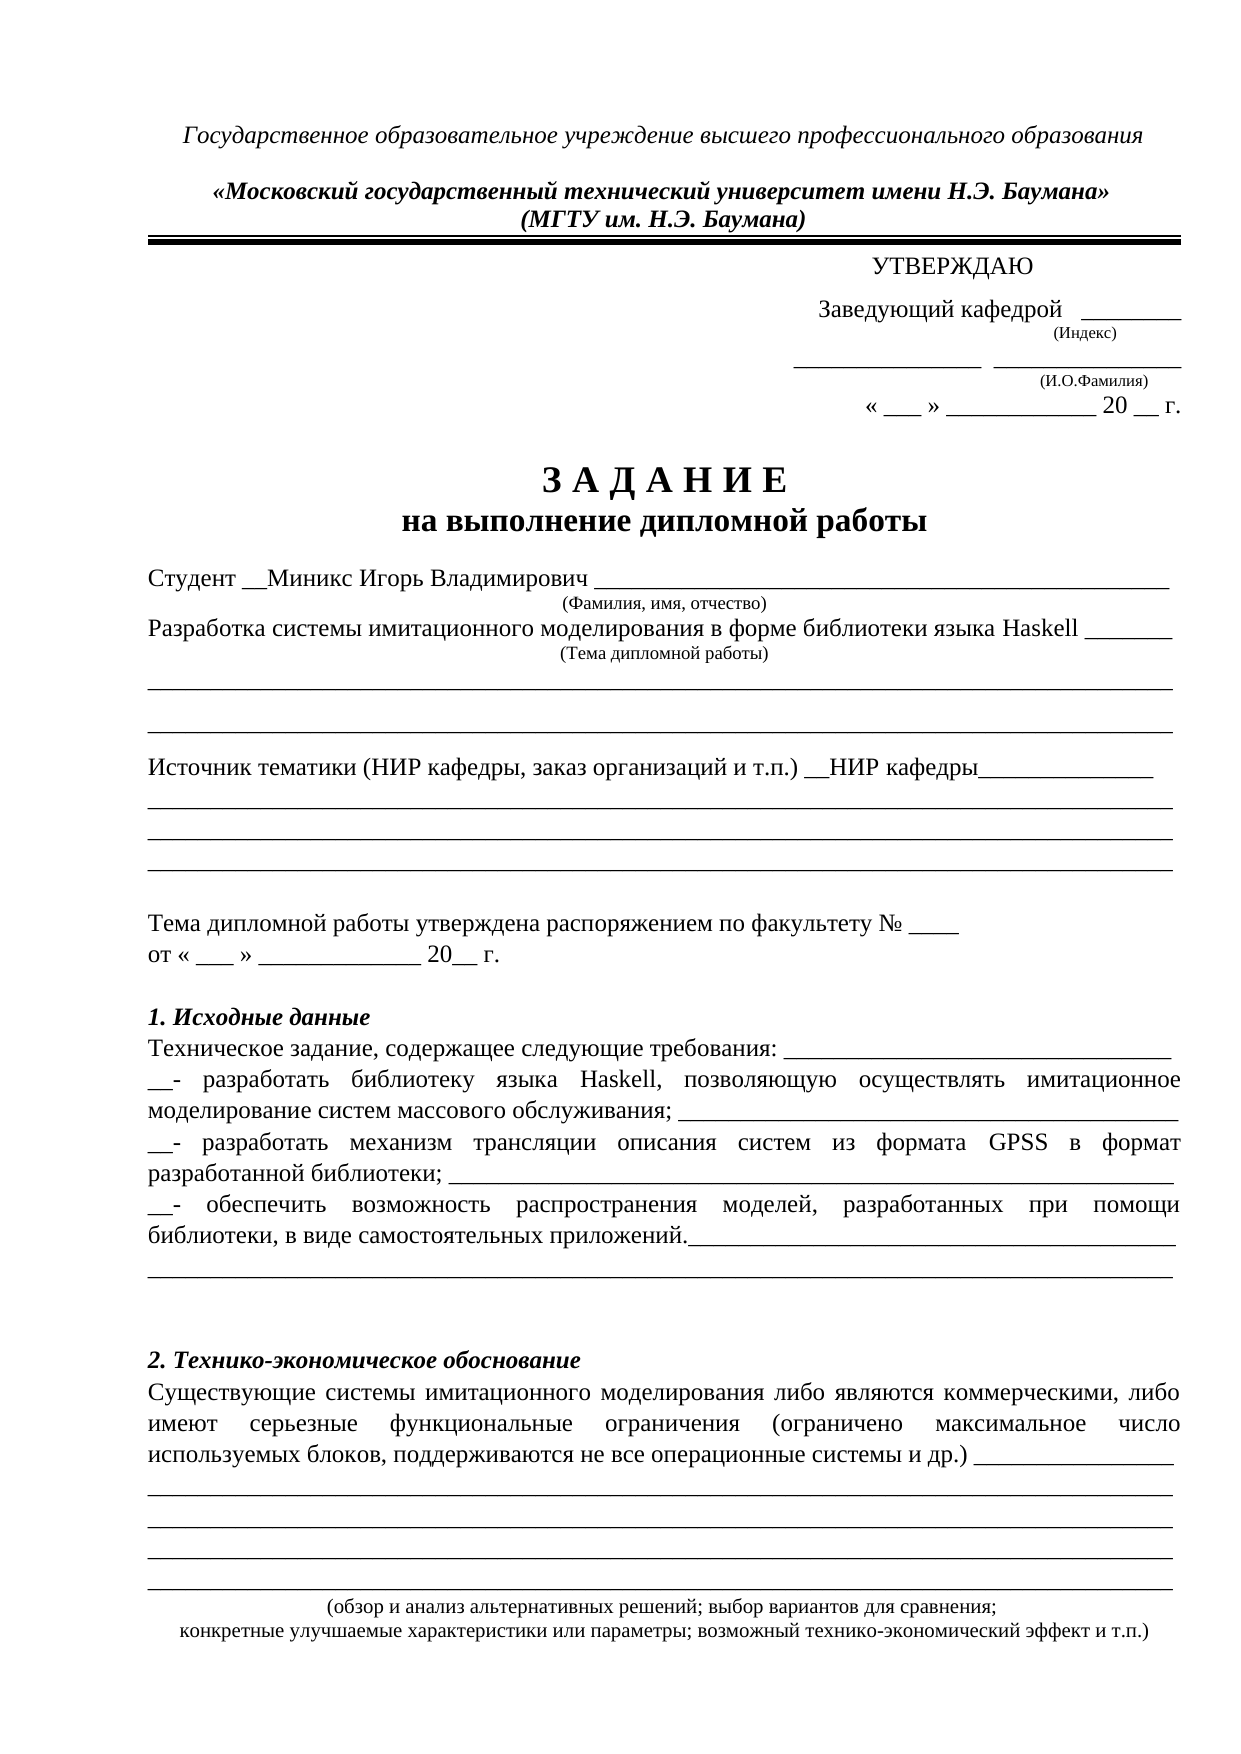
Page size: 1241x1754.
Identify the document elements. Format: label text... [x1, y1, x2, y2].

text __- обеспечить возможность распространения моделей, разработанных при помощи библиотеки, в виде самостоятельных приложений._______________________________________ [148, 1187, 1181, 1250]
text __________________________________________________________________________________ [148, 781, 1181, 812]
text Заведующий кафедрой ________ [148, 294, 1181, 323]
text (И.О.Фамилия) [148, 371, 1181, 390]
text (Индекс) [148, 323, 1167, 342]
text __________________________________________________________________________________ [148, 1469, 1181, 1500]
text Студент __Миникс Игорь Владимирович ______________________________________________ [148, 563, 1181, 592]
text __- разработать библиотеку языка Haskell, позволяющую осуществлять имитационное моделирование систем массового обслуживания; ________________________________________ [148, 1062, 1181, 1125]
text __________________________________________________________________________________ [148, 707, 1181, 736]
text __________________________________________________________________________________ [148, 1562, 1181, 1594]
text __________________________________________________________________________________ [148, 1500, 1181, 1531]
text __________________________________________________________________________________ [148, 812, 1181, 844]
text Источник тематики (НИР кафедры, заказ организаций и т.п.) __НИР кафедры______________ [148, 750, 1181, 781]
text (Тема дипломной работы) [148, 642, 1181, 664]
text __________________________________________________________________________________ [148, 1250, 1181, 1281]
text 2. Технико-экономическое обоснование [148, 1344, 1181, 1375]
text от « ___ » _____________ 20__ г. [148, 937, 1181, 969]
text __________________________________________________________________________________ [148, 1531, 1181, 1562]
text Разработка системы имитационного моделирования в форме библиотеки языка Haskell _______ [148, 613, 1181, 642]
text «Московский государственный технический университет имени Н.Э. Баумана» (МГТУ им. Н.Э. Баумана) [148, 176, 1181, 235]
text Техническое задание, содержащее следующие требования: _______________________________ [148, 1031, 1181, 1062]
text __________________________________________________________________________________ [148, 664, 1181, 692]
text Существующие системы имитационного моделирования либо являются коммерческими, либо имеют серьезные функциональные ограничения (ограничено максимальное число используемых блоков, поддерживаются не все операционные системы и др.) ________________ [148, 1375, 1181, 1469]
text _______________ _______________ [148, 342, 1181, 371]
text Тема дипломной работы утверждена распоряжением по факультету № ____ [148, 906, 1181, 937]
text ЗАДАНИЕ [148, 458, 1181, 501]
text __- разработать механизм трансляции описания систем из формата GPSS в формат разработанной библиотеки; __________________________________________________________ [148, 1125, 1181, 1187]
text (обзор и анализ альтернативных решений; выбор вариантов для сравнения; конкретные улучшаемые характеристики или параметры; возможный технико-экономический эффект и т.п.) [148, 1594, 1181, 1642]
text « ___ » ____________ 20 __ г. [148, 390, 1181, 419]
text __________________________________________________________________________________ [148, 844, 1181, 875]
text 1. Исходные данные [148, 1000, 1181, 1031]
text на выполнение дипломной работы [148, 501, 1181, 539]
subtitle Государственное образовательное учреждение высшего профессионального образования [148, 120, 1181, 149]
text (Фамилия, имя, отчество) [148, 592, 1181, 613]
text УТВЕРЖДАЮ [148, 251, 1033, 280]
